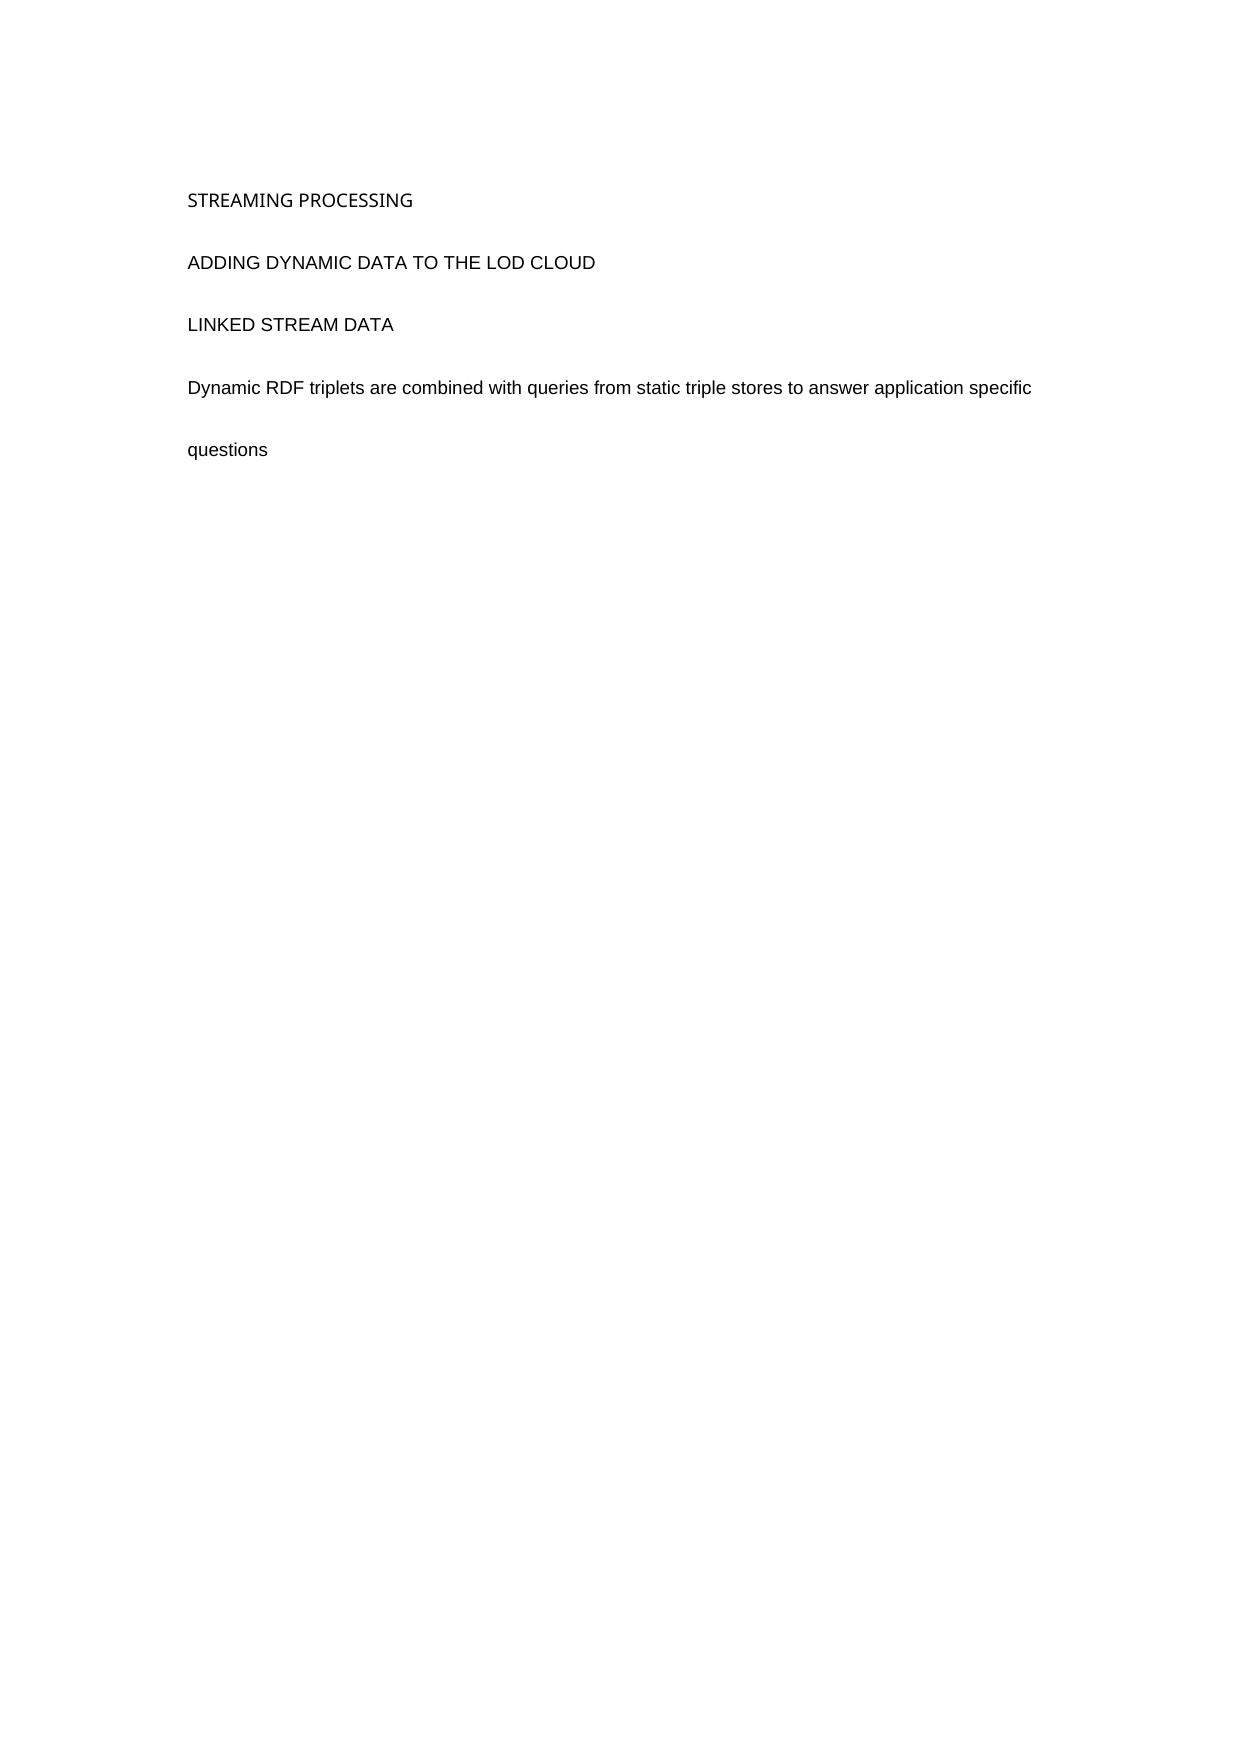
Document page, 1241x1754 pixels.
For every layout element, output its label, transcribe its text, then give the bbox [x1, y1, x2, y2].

text ADDING DYNAMIC DATA TO THE LOD CLOUD [187, 221, 1053, 283]
text STREAMING PROCESSING [187, 158, 1053, 221]
text Dynamic RDF triplets are combined with queries from static triple stores to answer application specific questions [187, 346, 1053, 471]
text LINKED STREAM DATA [187, 283, 1053, 346]
